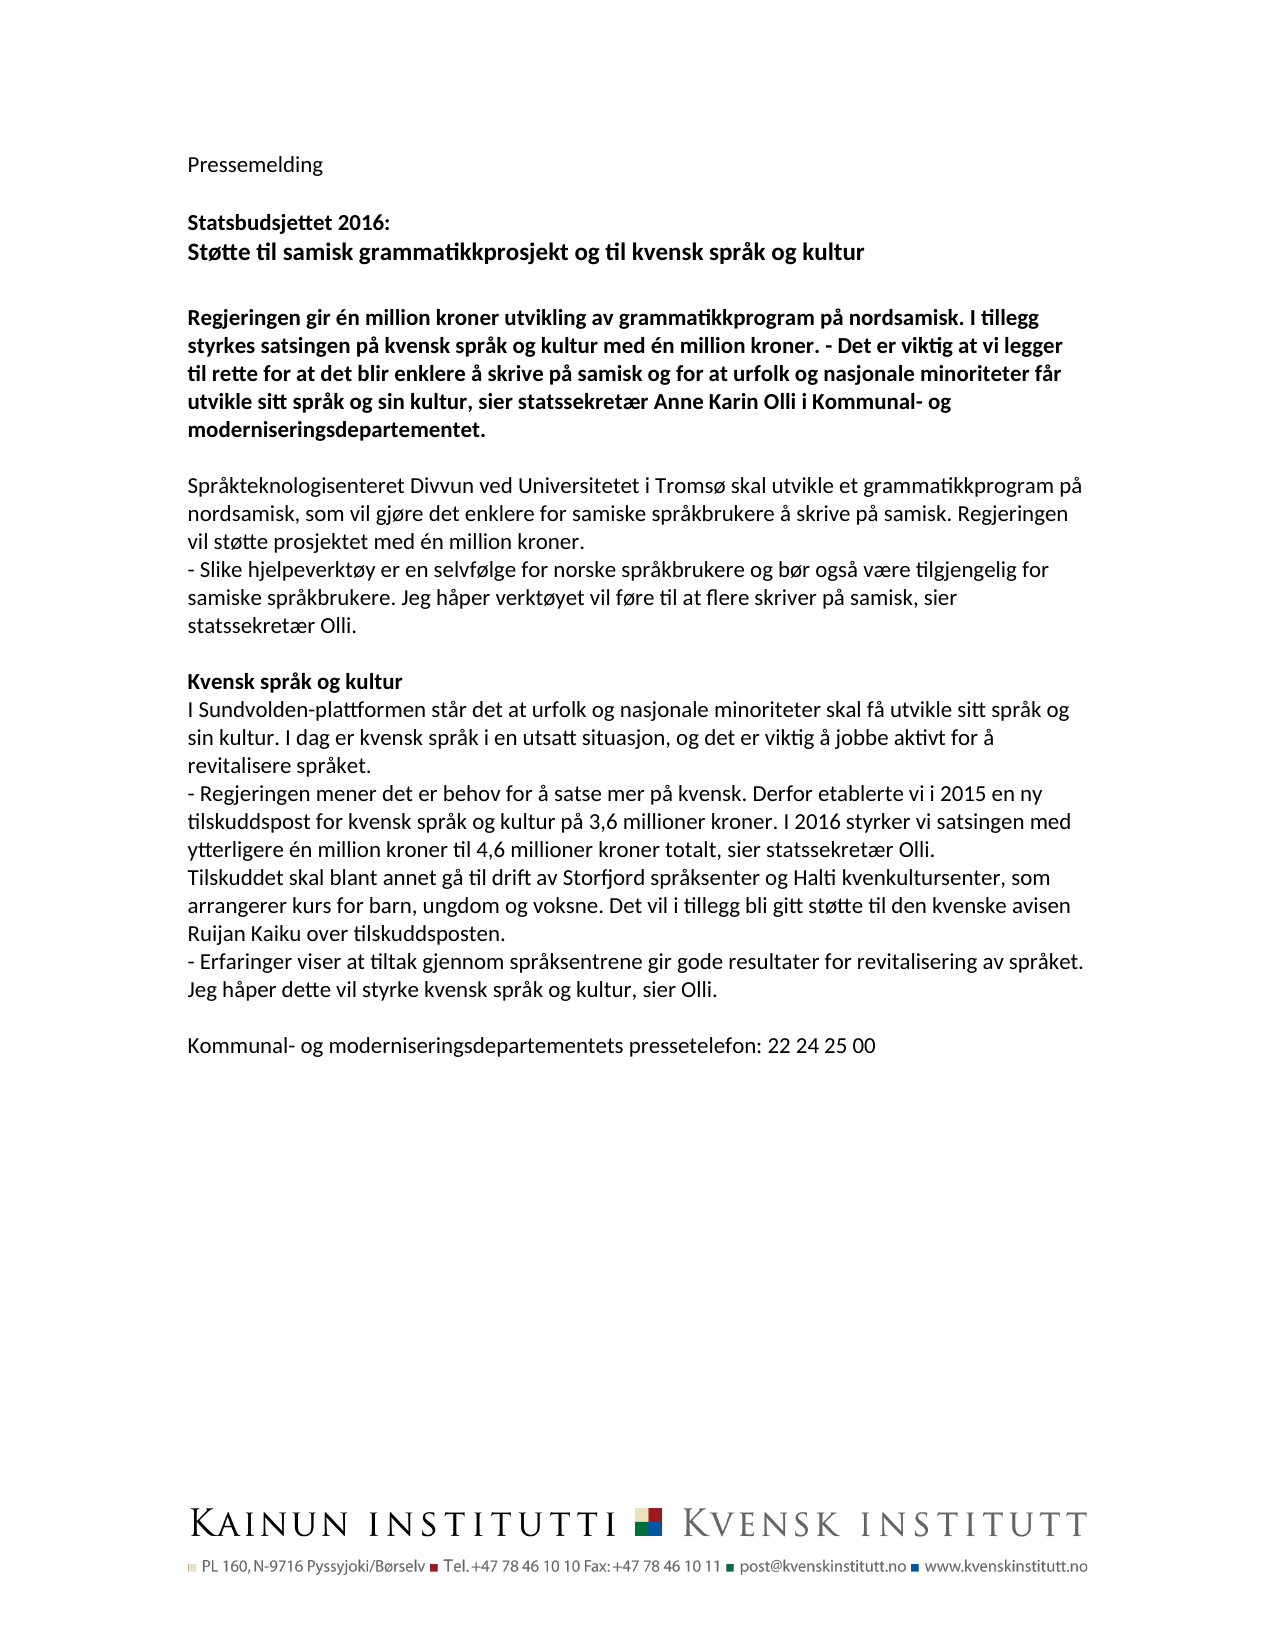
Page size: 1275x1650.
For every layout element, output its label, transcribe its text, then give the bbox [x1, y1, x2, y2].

text Pressemelding [187, 150, 1087, 178]
text Kvensk språk og kultur [187, 667, 1087, 695]
text Kommunal- og moderniseringsdepartementets pressetelefon: 22 24 25 00 [187, 1031, 1087, 1059]
picture [187, 1508, 1088, 1577]
text - Erfaringer viser at tiltak gjennom språksentrene gir gode resultater for revitalisering av språket. Jeg håper dette vil styrke kvensk språk og kultur, sier Olli. [187, 947, 1087, 1003]
text Statsbudsjettet 2016: [187, 208, 1087, 237]
text Regjeringen gir én million kroner utvikling av grammatikkprogram på nordsamisk. I tillegg styrkes satsingen på kvensk språk og kultur med én million kroner. - Det er viktig at vi legger til rette for at det blir enklere å skrive på samisk og for at urfolk og nasjonale minoriteter får utvikle sitt språk og sin kultur, sier statssekretær Anne Karin Olli i Kommunal- og moderniseringsdepartementet. [187, 303, 1087, 443]
text I Sundvolden-plattformen står det at urfolk og nasjonale minoriteter skal få utvikle sitt språk og sin kultur. I dag er kvensk språk i en utsatt situasjon, og det er viktig å jobbe aktivt for å revitalisere språket. [187, 695, 1087, 779]
text Språkteknologisenteret Divvun ved Universitetet i Tromsø skal utvikle et grammatikkprogram på nordsamisk, som vil gjøre det enklere for samiske språkbrukere å skrive på samisk. Regjeringen vil støtte prosjektet med én million kroner. [187, 471, 1087, 555]
text Støtte til samisk grammatikkprosjekt og til kvensk språk og kultur [187, 237, 1087, 267]
text Tilskuddet skal blant annet gå til drift av Storfjord språksenter og Halti kvenkultursenter, som arrangerer kurs for barn, ungdom og voksne. Det vil i tillegg bli gitt støtte til den kvenske avisen Ruijan Kaiku over tilskuddsposten. [187, 863, 1087, 947]
text - Regjeringen mener det er behov for å satse mer på kvensk. Derfor etablerte vi i 2015 en ny tilskuddspost for kvensk språk og kultur på 3,6 millioner kroner. I 2016 styrker vi satsingen med ytterligere én million kroner til 4,6 millioner kroner totalt, sier statssekretær Olli. [187, 779, 1087, 863]
text - Slike hjelpeverktøy er en selvfølge for norske språkbrukere og bør også være tilgjengelig for samiske språkbrukere. Jeg håper verktøyet vil føre til at flere skriver på samisk, sier statssekretær Olli. [187, 555, 1087, 639]
